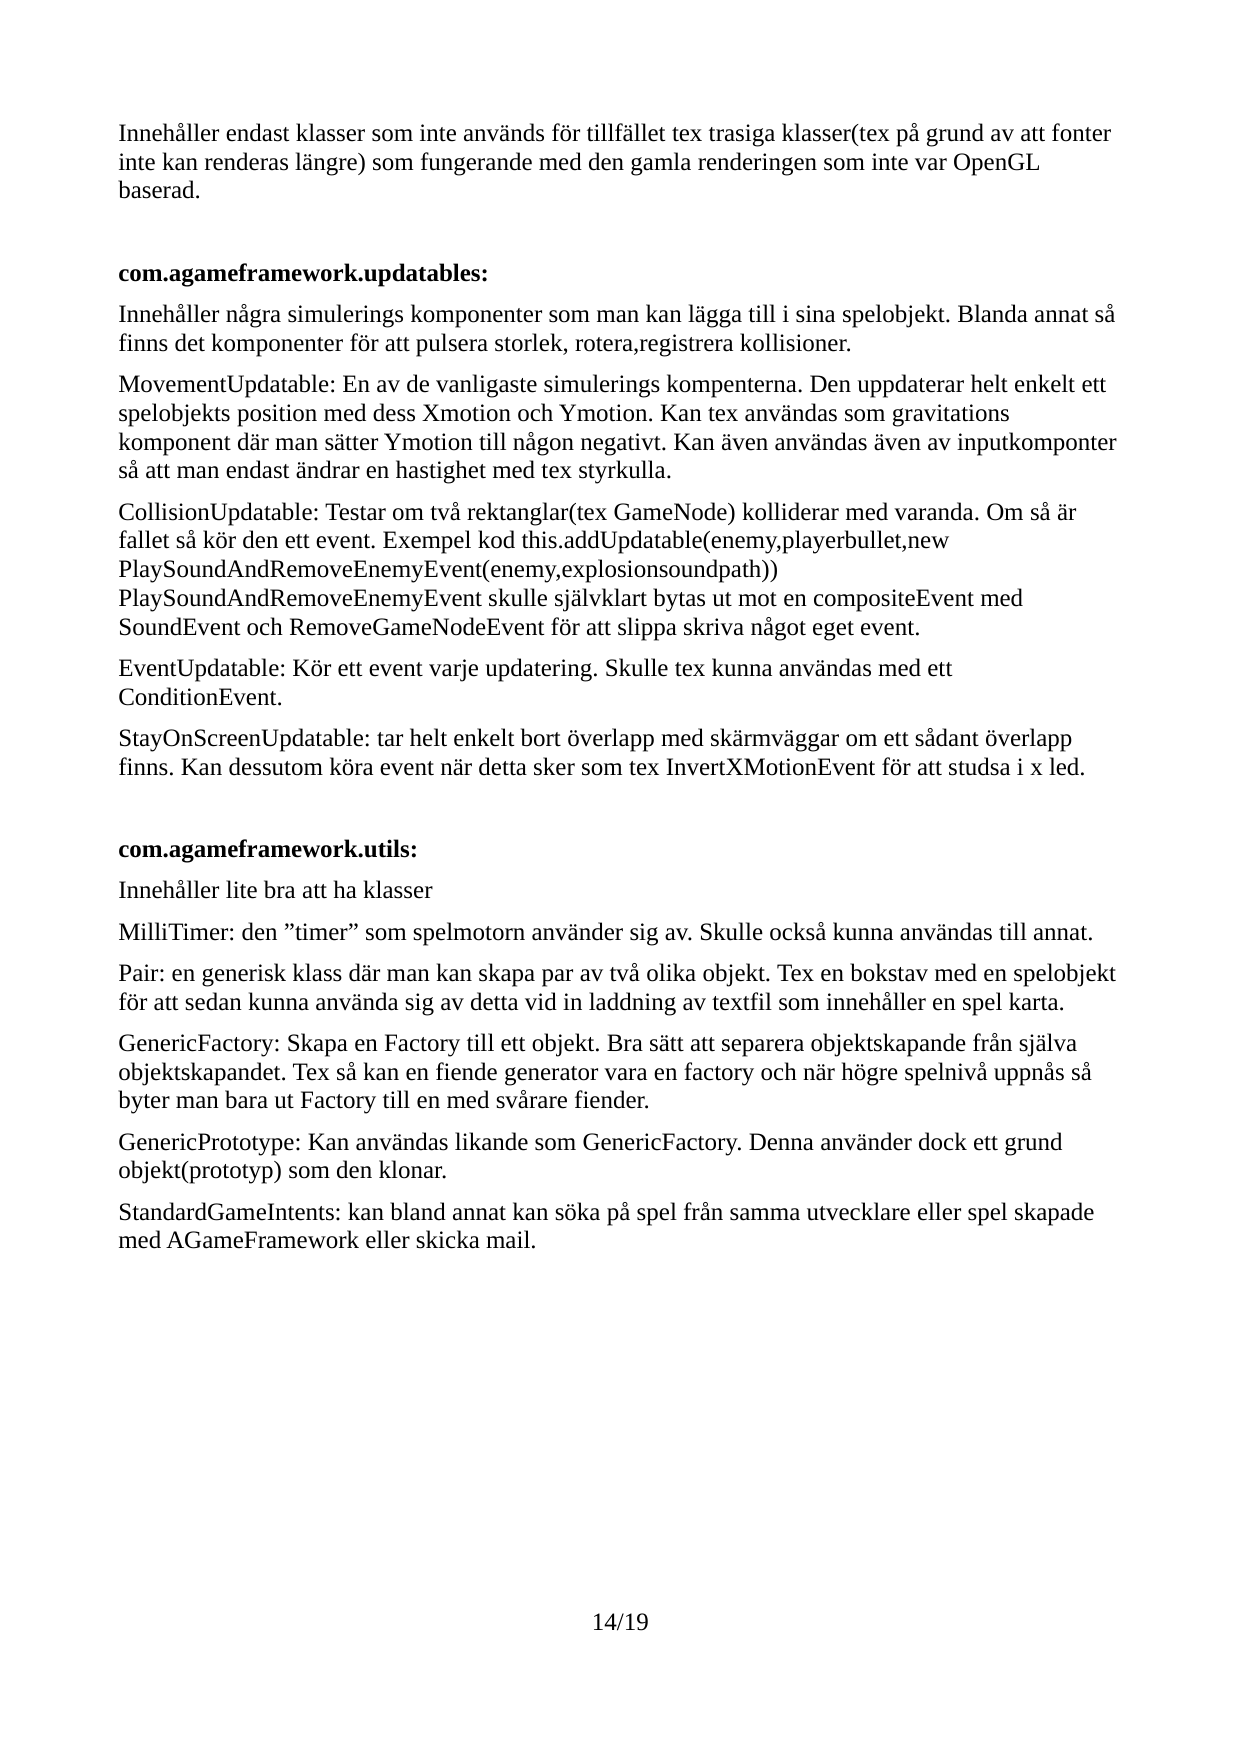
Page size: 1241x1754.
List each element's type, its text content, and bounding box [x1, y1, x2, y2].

text com.agameframework.utils: [118, 834, 1122, 863]
text EventUpdatable: Kör ett event varje updatering. Skulle tex kunna användas med ett ConditionEvent. [118, 653, 1122, 711]
text GenericFactory: Skapa en Factory till ett objekt. Bra sätt att separera objektskapande från själva objektskapandet. Tex så kan en fiende generator vara en factory och när högre spelnivå uppnås så byter man bara ut Factory till en med svårare fiender. [118, 1028, 1122, 1114]
text CollisionUpdatable: Testar om två rektanglar(tex GameNode) kolliderar med varanda. Om så är fallet så kör den ett event. Exempel kod this.addUpdatable(enemy,playerbullet,new PlaySoundAndRemoveEnemyEvent(enemy,explosionsoundpath)) PlaySoundAndRemoveEnemyEvent skulle självklart bytas ut mot en compositeEvent med SoundEvent och RemoveGameNodeEvent för att slippa skriva något eget event. [118, 497, 1122, 641]
text com.agameframework.updatables: [118, 258, 1122, 287]
text Innehåller lite bra att ha klasser [118, 876, 1122, 904]
text StayOnScreenUpdatable: tar helt enkelt bort överlapp med skärmväggar om ett sådant överlapp finns. Kan dessutom köra event när detta sker som tex InvertXMotionEvent för att studsa i x led. [118, 723, 1122, 781]
text GenericPrototype: Kan användas likande som GenericFactory. Denna använder dock ett grund objekt(prototyp) som den klonar. [118, 1127, 1122, 1184]
text Innehåller endast klasser som inte används för tillfället tex trasiga klasser(tex på grund av att fonter inte kan renderas längre) som fungerande med den gamla renderingen som inte var OpenGL baserad. [118, 118, 1122, 204]
text MovementUpdatable: En av de vanligaste simulerings kompenterna. Den uppdaterar helt enkelt ett spelobjekts position med dess Xmotion och Ymotion. Kan tex användas som gravitations komponent där man sätter Ymotion till någon negativt. Kan även användas även av inputkomponter så att man endast ändrar en hastighet med tex styrkulla. [118, 369, 1122, 484]
text Innehåller några simulerings komponenter som man kan lägga till i sina spelobjekt. Blanda annat så finns det komponenter för att pulsera storlek, rotera,registrera kollisioner. [118, 299, 1122, 357]
text MilliTimer: den ”timer” som spelmotorn använder sig av. Skulle också kunna användas till annat. [118, 917, 1122, 946]
text StandardGameIntents: kan bland annat kan söka på spel från samma utvecklare eller spel skapade med AGameFramework eller skicka mail. [118, 1197, 1122, 1254]
text Pair: en generisk klass där man kan skapa par av två olika objekt. Tex en bokstav med en spelobjekt för att sedan kunna använda sig av detta vid in laddning av textfil som innehåller en spel karta. [118, 958, 1122, 1016]
